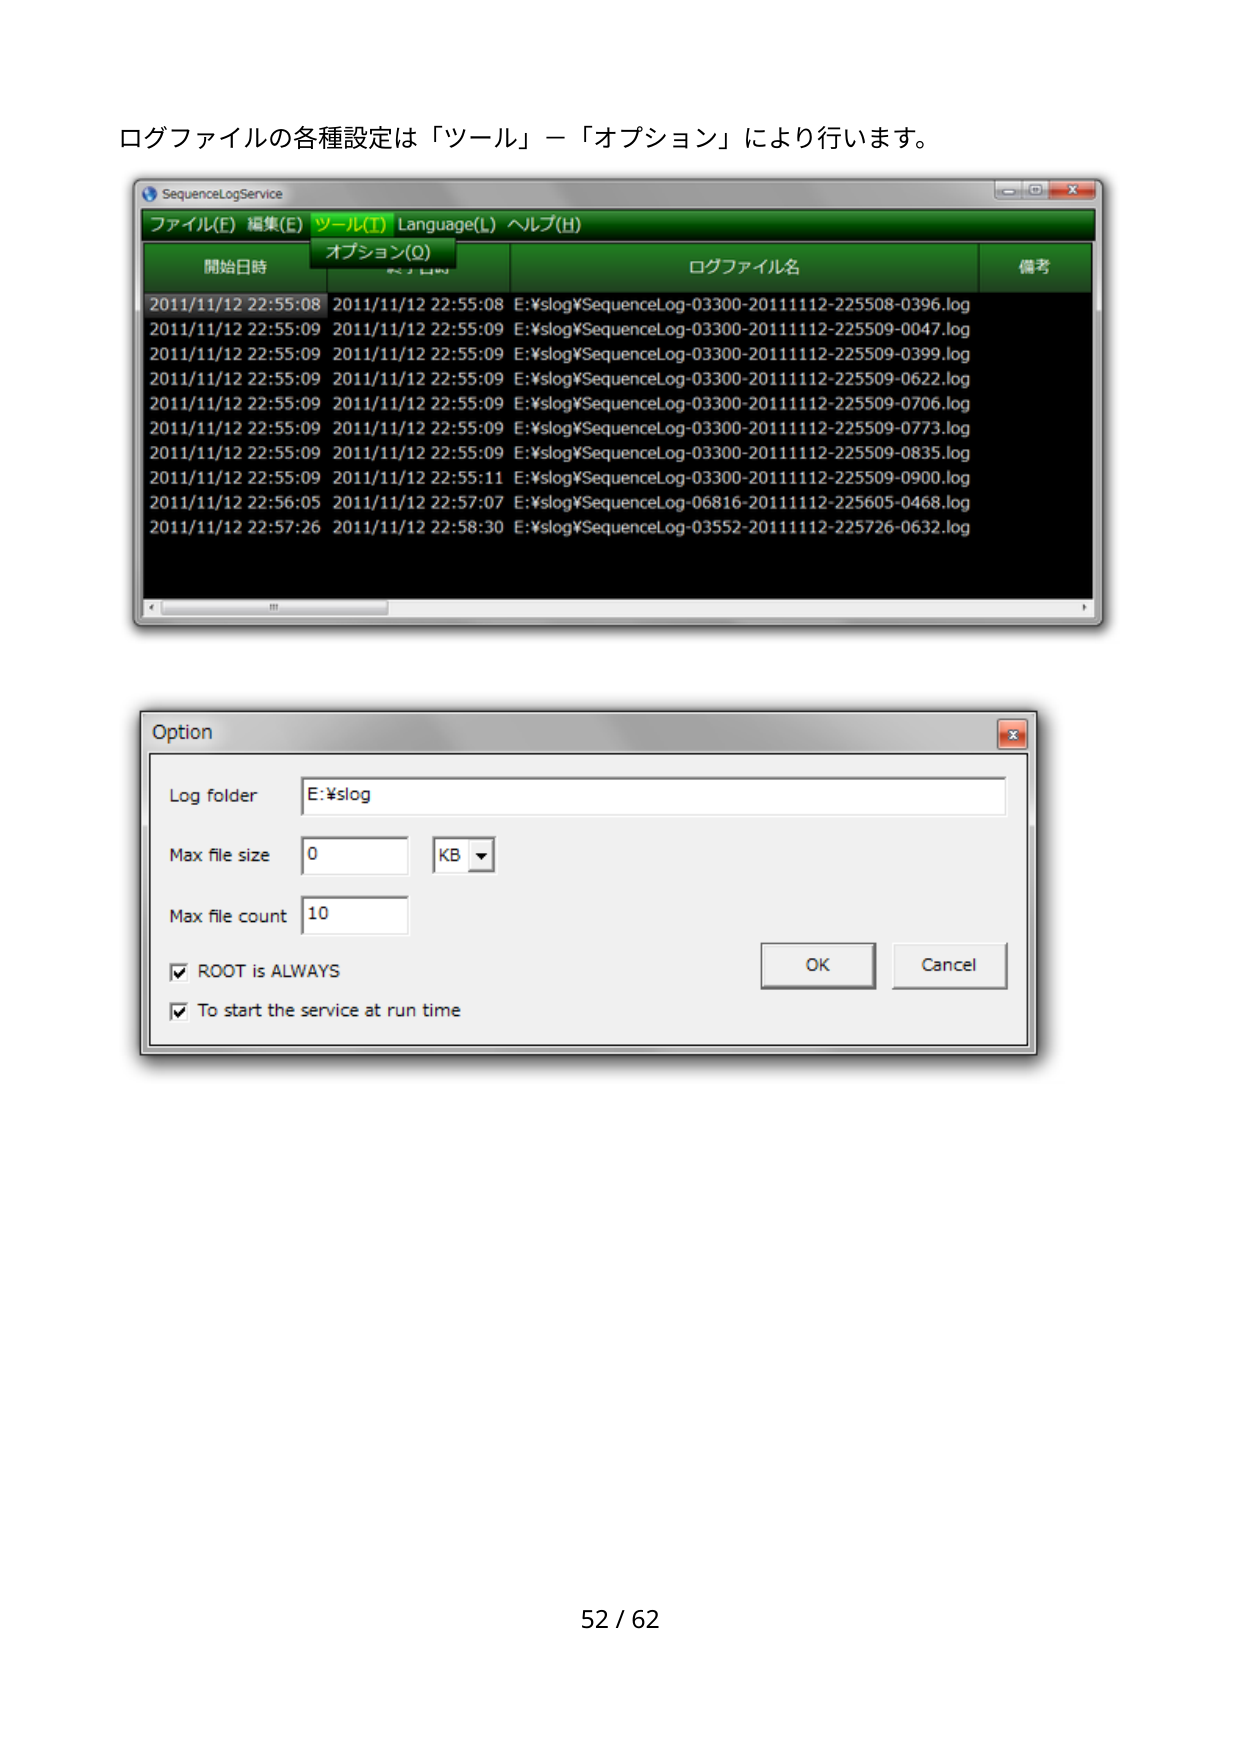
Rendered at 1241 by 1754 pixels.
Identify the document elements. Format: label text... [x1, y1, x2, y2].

picture [118, 690, 1065, 1084]
text ログファイルの各種設定は「ツール」－「オプション」により行います。 [118, 118, 1122, 154]
picture [120, 166, 1121, 644]
